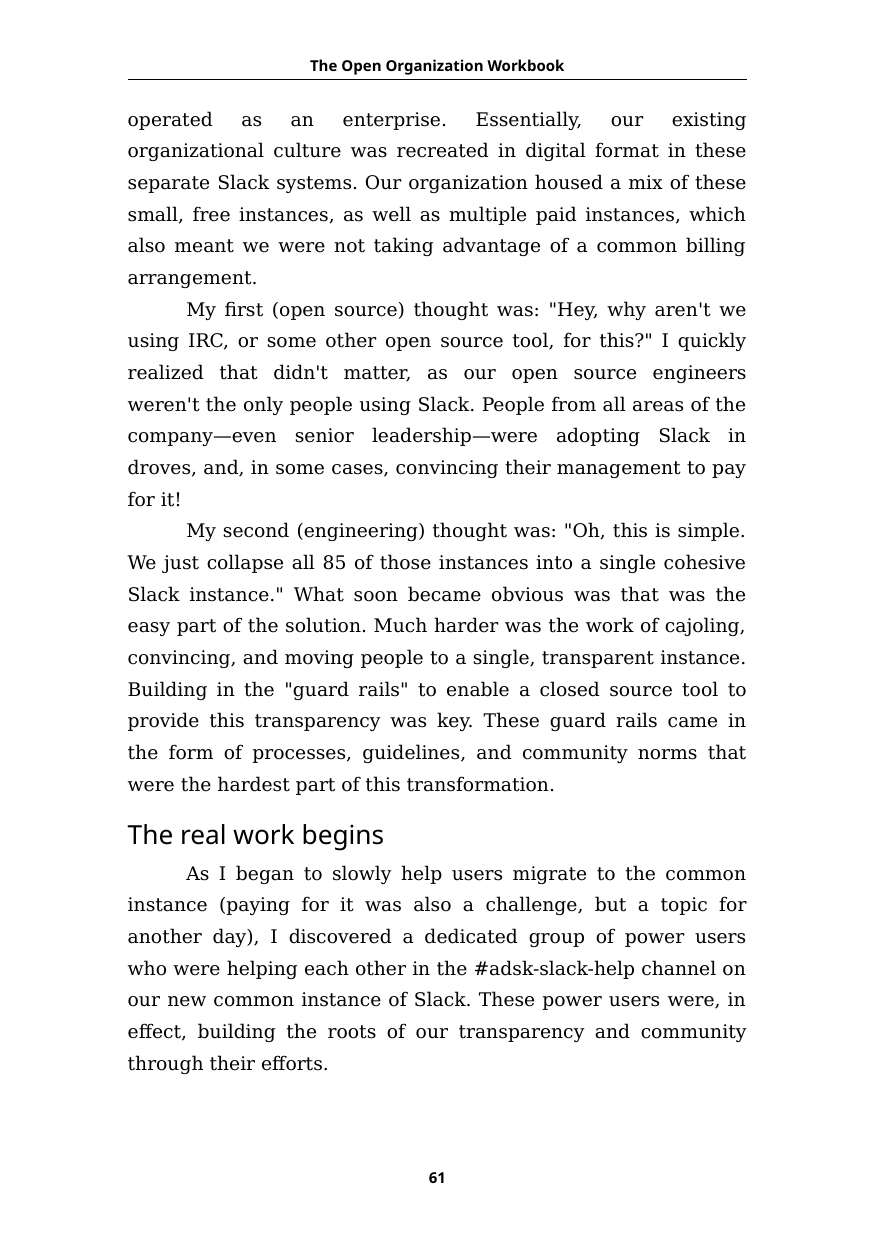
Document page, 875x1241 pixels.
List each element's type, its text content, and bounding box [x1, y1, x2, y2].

subtitle The real work begins [127, 820, 747, 850]
text My first (open source) thought was: "Hey, why aren't we using IRC, or some other open source tool, for this?" I quickly realized that didn't matter, as our open source engineers weren't the only people using Slack. People from all areas of the company—even senior leadership—were adopting Slack in droves, and, in some cases, convincing their management to pay for it! [127, 299, 747, 511]
text My second (engineering) thought was: "Oh, this is simple. We just collapse all 85 of those instances into a single cohesive Slack instance." What soon became obvious was that was the easy part of the solution. Much harder was the work of cajoling, convincing, and moving people to a single, transparent instance. Building in the "guard rails" to enable a closed source tool to provide this transparency was key. These guard rails came in the form of processes, guidelines, and community norms that were the hardest part of this transformation. [127, 520, 747, 796]
text As I began to slowly help users migrate to the common instance (paying for it was also a challenge, but a topic for another day), I discovered a dedicated group of power users who were helping each other in the #adsk-slack-help channel on our new common instance of Slack. These power users were, in effect, building the roots of our transparency and community through their efforts. [127, 863, 747, 1075]
text operated as an enterprise. Essentially, our existing organizational culture was recreated in digital format in these separate Slack systems. Our organization housed a mix of these small, free instances, as well as multiple paid instances, which also meant we were not taking advantage of a common billing arrangement. [127, 109, 747, 289]
